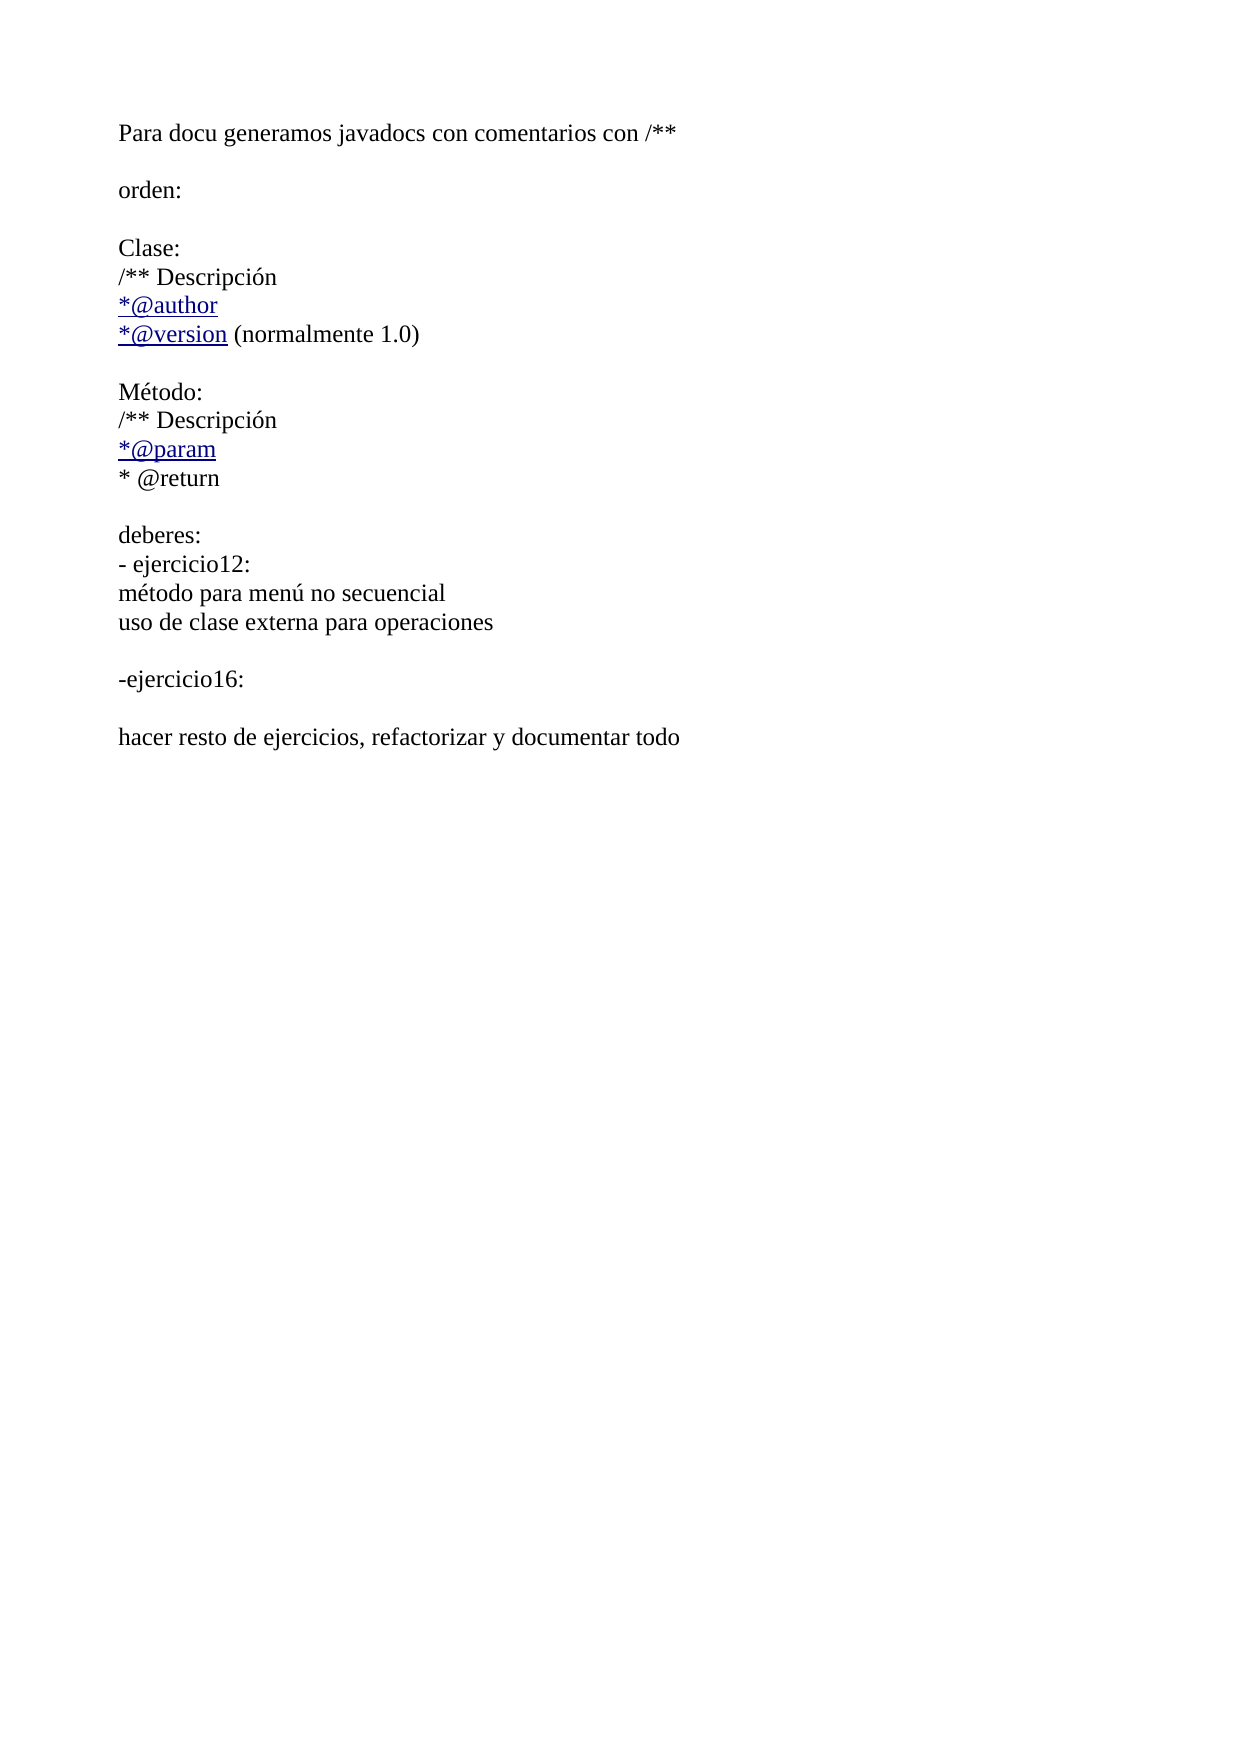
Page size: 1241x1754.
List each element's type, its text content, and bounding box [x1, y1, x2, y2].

text *@version (normalmente 1.0) [118, 319, 1122, 348]
text método para menú no secuencial [118, 578, 1122, 607]
text /** Descripción [118, 262, 1122, 291]
text Método: [118, 377, 1122, 406]
text - ejercicio12: [118, 549, 1122, 578]
text -ejercicio16: [118, 664, 1122, 693]
text Clase: [118, 233, 1122, 262]
text uso de clase externa para operaciones [118, 607, 1122, 636]
text deberes: [118, 521, 1122, 549]
text *@param [118, 434, 1122, 463]
text /** Descripción [118, 406, 1122, 434]
text orden: [118, 176, 1122, 204]
text hacer resto de ejercicios, refactorizar y documentar todo [118, 722, 1122, 751]
text Para docu generamos javadocs con comentarios con /** [118, 118, 1122, 147]
text *@author [118, 291, 1122, 319]
text * @return [118, 463, 1122, 492]
